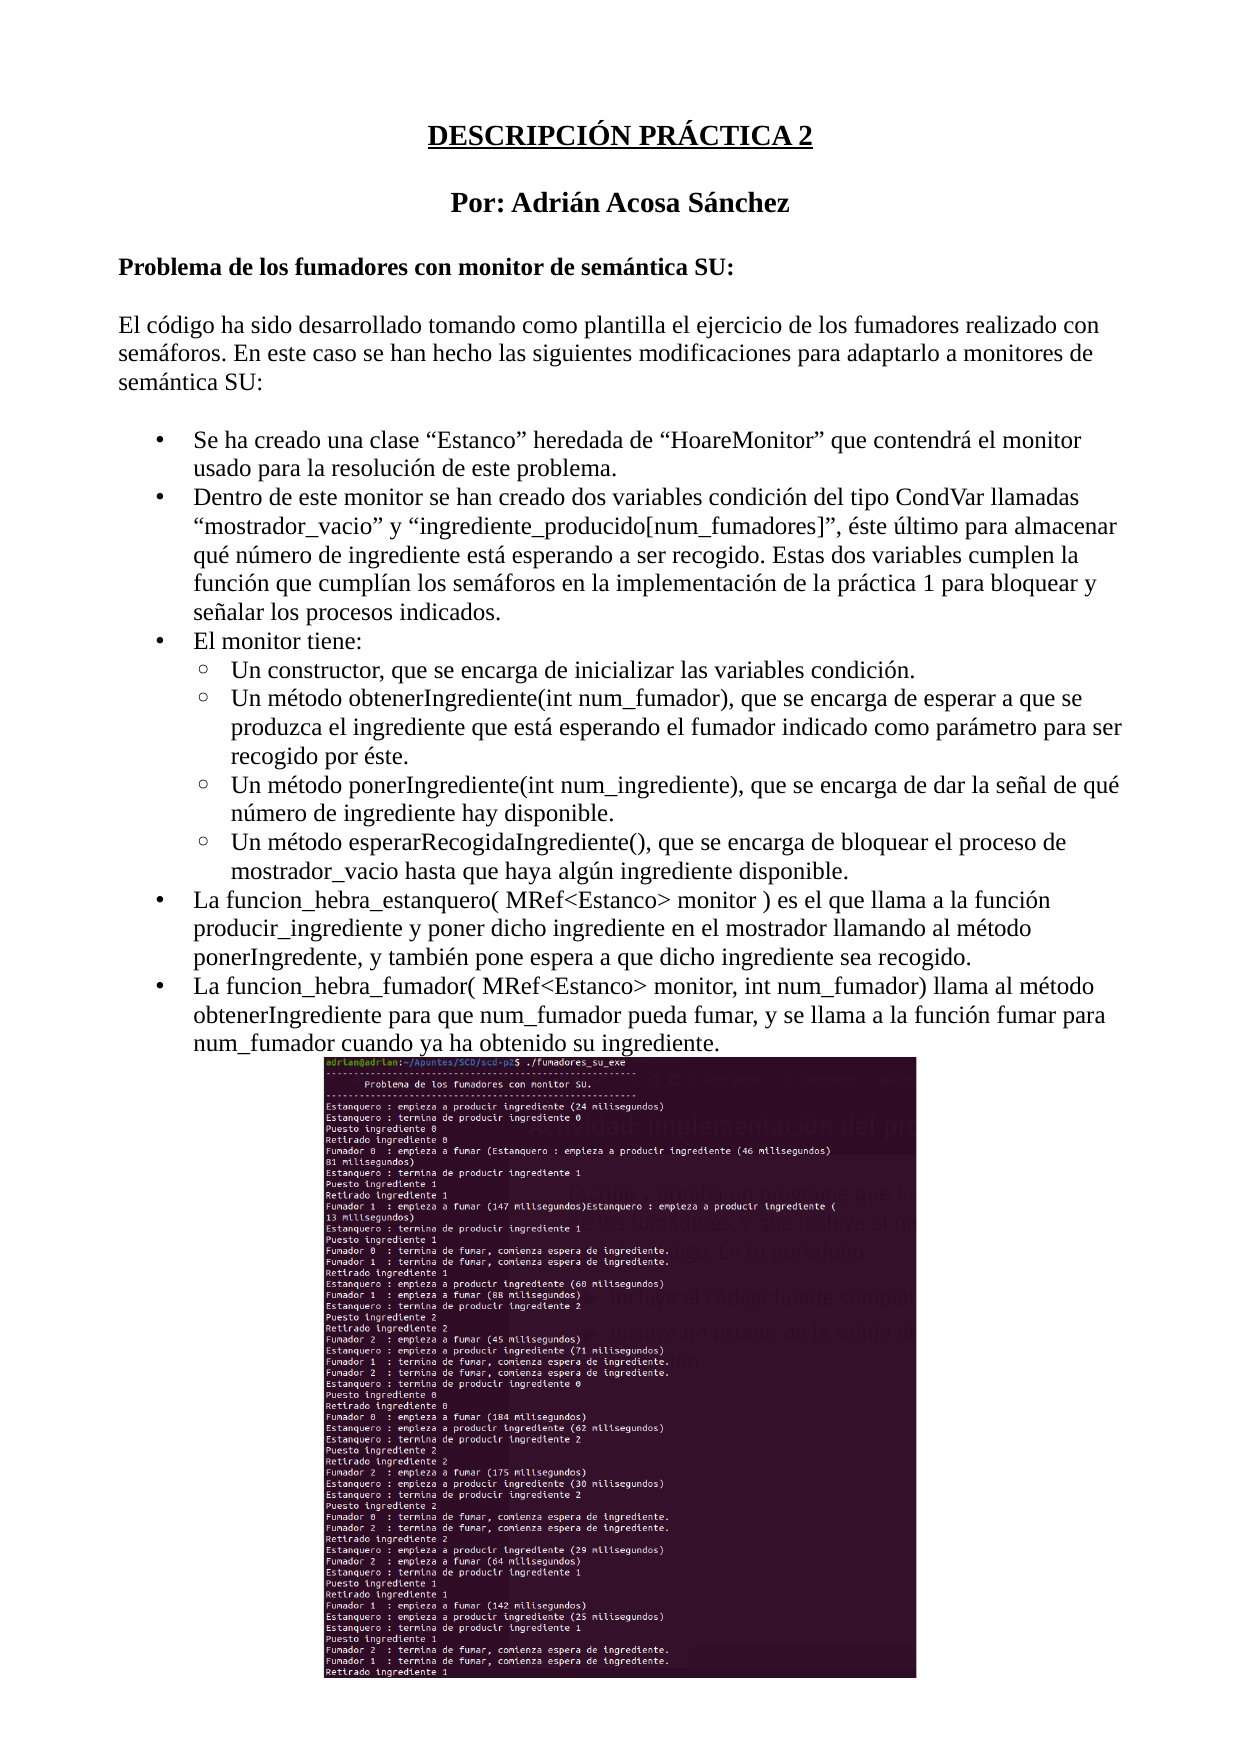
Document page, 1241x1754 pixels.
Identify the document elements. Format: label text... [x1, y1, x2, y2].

picture [323, 1057, 917, 1678]
list La funcion_hebra_estanquero( MRef<Estanco> monitor ) es el que llama a la función producir_ingrediente y poner dicho ingrediente en el mostrador llamando al método ponerIngredente, y también pone espera a que dicho ingrediente sea recogido. [156, 885, 1122, 971]
list Un constructor, que se encarga de inicializar las variables condición. [193, 655, 1122, 683]
text Problema de los fumadores con monitor de semántica SU: [118, 252, 1122, 281]
list El monitor tiene: [156, 626, 1122, 655]
list Un método esperarRecogidaIngrediente(), que se encarga de bloquear el proceso de mostrador_vacio hasta que haya algún ingrediente disponible. [193, 827, 1122, 885]
list Un método ponerIngrediente(int num_ingrediente), que se encarga de dar la señal de qué número de ingrediente hay disponible. [193, 770, 1122, 827]
text El código ha sido desarrollado tomando como plantilla el ejercicio de los fumadores realizado con semáforos. En este caso se han hecho las siguientes modificaciones para adaptarlo a monitores de semántica SU: [118, 310, 1122, 396]
list La funcion_hebra_fumador( MRef<Estanco> monitor, int num_fumador) llama al método obtenerIngrediente para que num_fumador pueda fumar, y se llama a la función fumar para num_fumador cuando ya ha obtenido su ingrediente. [156, 971, 1122, 1057]
list Dentro de este monitor se han creado dos variables condición del tipo CondVar llamadas “mostrador_vacio” y “ingrediente_producido[num_fumadores]”, éste último para almacenar qué número de ingrediente está esperando a ser recogido. Estas dos variables cumplen la función que cumplían los semáforos en la implementación de la práctica 1 para bloquear y señalar los procesos indicados. [156, 482, 1122, 626]
list Un método obtenerIngrediente(int num_fumador), que se encarga de esperar a que se produzca el ingrediente que está esperando el fumador indicado como parámetro para ser recogido por éste. [193, 683, 1122, 770]
list Se ha creado una clase “Estanco” heredada de “HoareMonitor” que contendrá el monitor usado para la resolución de este problema. [156, 425, 1122, 482]
text DESCRIPCIÓN PRÁCTICA 2 [118, 118, 1122, 152]
text Por: Adrián Acosa Sánchez [118, 185, 1122, 219]
